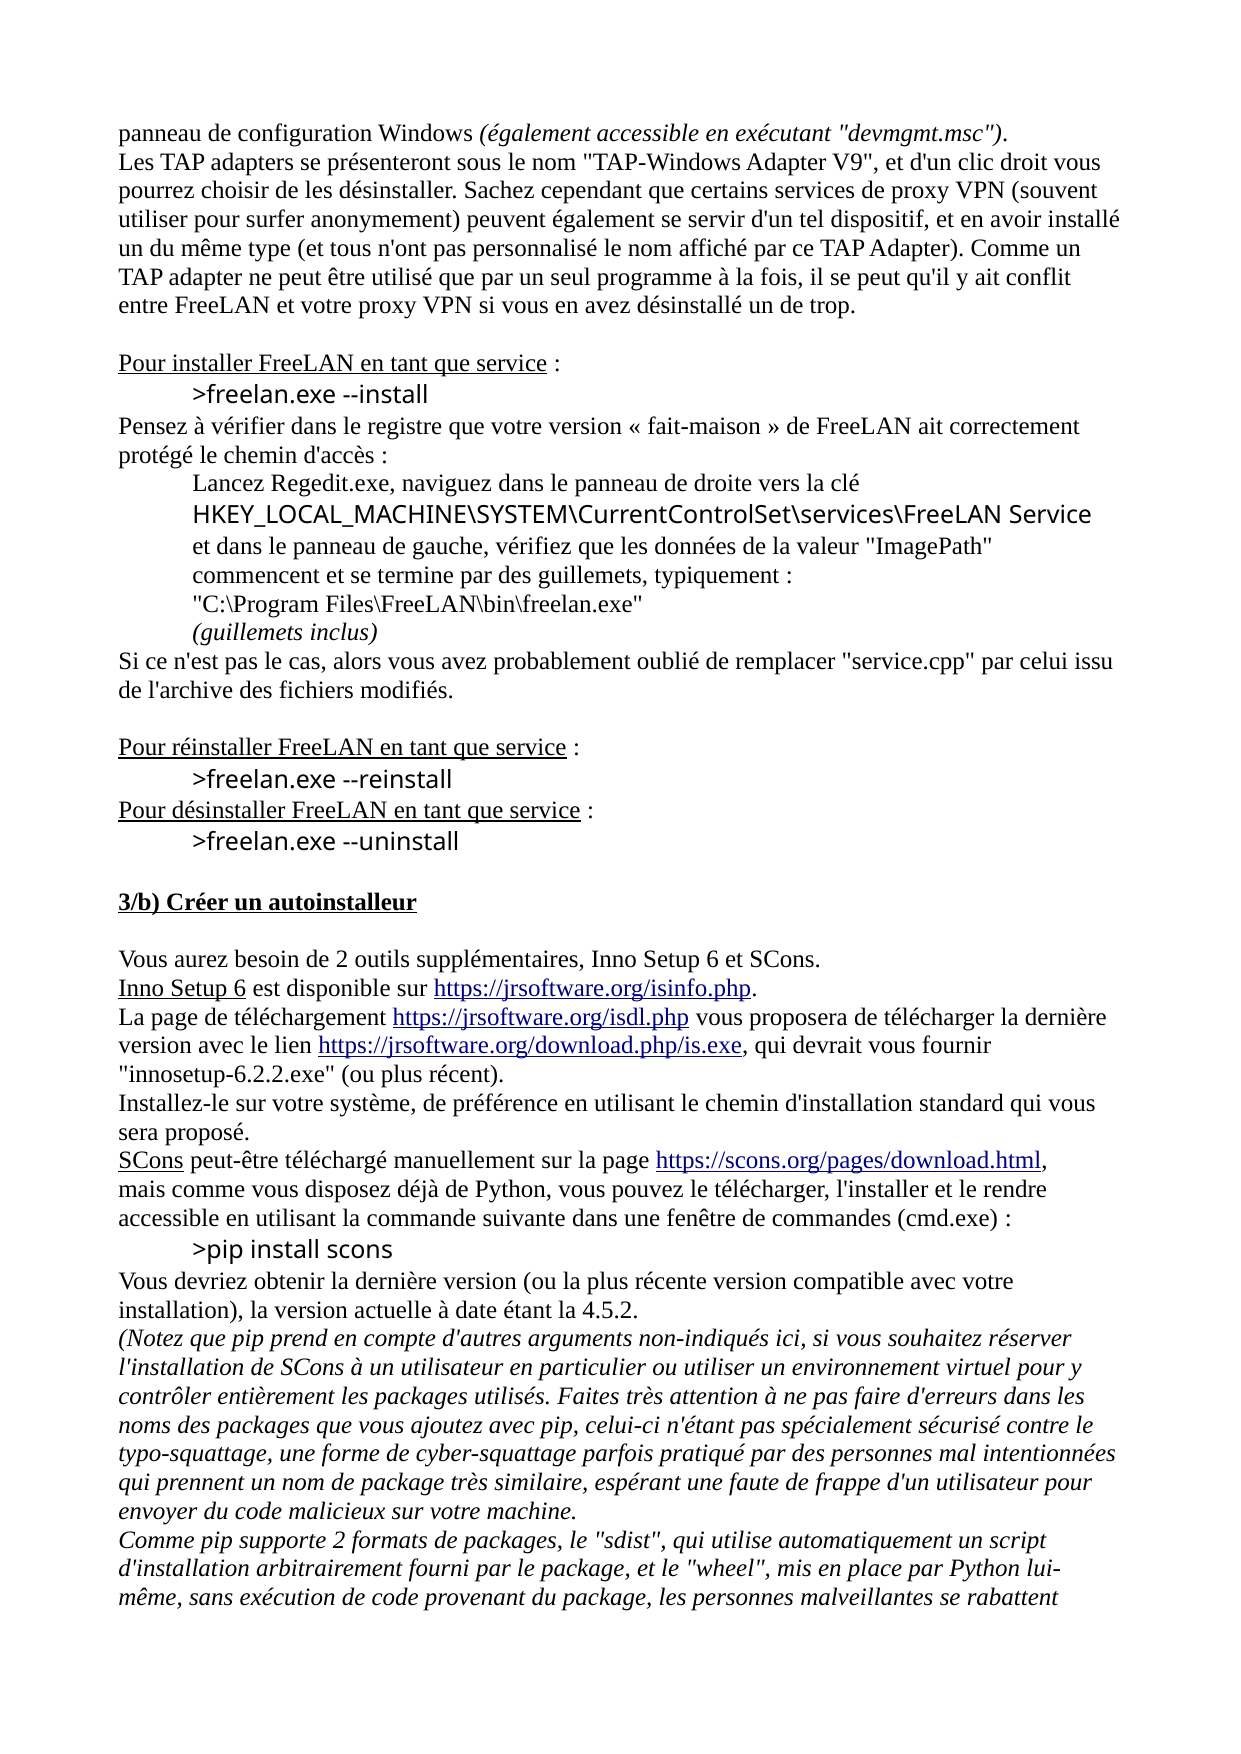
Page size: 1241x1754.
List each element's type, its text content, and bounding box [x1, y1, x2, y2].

text >freelan.exe --reinstall [118, 761, 1122, 795]
text Pour réinstaller FreeLAN en tant que service : [118, 732, 1122, 761]
text Vous devriez obtenir la dernière version (ou la plus récente version compatible avec votre installation), la version actuelle à date étant la 4.5.2. [118, 1266, 1122, 1323]
text Lancez Regedit.exe, naviguez dans le panneau de droite vers la clé [118, 468, 1122, 497]
text Pensez à vérifier dans le registre que votre version « fait-maison » de FreeLAN ait correctement protégé le chemin d'accès : [118, 411, 1122, 468]
text La page de téléchargement https://jrsoftware.org/isdl.php vous proposera de télécharger la dernière version avec le lien https://jrsoftware.org/download.php/is.exe, qui devrait vous fournir [118, 1002, 1122, 1059]
text et dans le panneau de gauche, vérifiez que les données de la valeur "ImagePath" commencent et se termine par des guillemets, typiquement : [118, 531, 1122, 589]
text Inno Setup 6 est disponible sur https://jrsoftware.org/isinfo.php. [118, 973, 1122, 1002]
text Si ce n'est pas le cas, alors vous avez probablement oublié de remplacer "service.cpp" par celui issu de l'archive des fichiers modifiés. [118, 646, 1122, 704]
text (guillemets inclus) [118, 617, 1122, 646]
text "innosetup-6.2.2.exe" (ou plus récent). [118, 1059, 1122, 1088]
text 3/b) Créer un autoinstalleur [118, 887, 1122, 916]
text >freelan.exe --install [118, 377, 1122, 411]
text (Notez que pip prend en compte d'autres arguments non-indiqués ici, si vous souhaitez réserver l'installation de SCons à un utilisateur en particulier ou utiliser un environnement virtuel pour y contrôler entièrement les packages utilisés. Faites très attention à ne pas faire d'erreurs dans les noms des packages que vous ajoutez avec pip, celui-ci n'étant pas spécialement sécurisé contre le typo-squattage, une forme de cyber-squattage parfois pratiqué par des personnes mal intentionnées qui prennent un nom de package très similaire, espérant une faute de frappe d'un utilisateur pour envoyer du code malicieux sur votre machine. [118, 1323, 1122, 1525]
text >freelan.exe --uninstall [118, 824, 1122, 858]
text Pour installer FreeLAN en tant que service : [118, 348, 1122, 377]
text >pip install scons [118, 1232, 1122, 1266]
text panneau de configuration Windows (également accessible en exécutant "devmgmt.msc"). [118, 118, 1122, 147]
text Installez-le sur votre système, de préférence en utilisant le chemin d'installation standard qui vous sera proposé. [118, 1088, 1122, 1146]
text "C:\Program Files\FreeLAN\bin\freelan.exe" [118, 589, 1122, 617]
text mais comme vous disposez déjà de Python, vous pouvez le télécharger, l'installer et le rendre accessible en utilisant la commande suivante dans une fenêtre de commandes (cmd.exe) : [118, 1174, 1122, 1232]
text Les TAP adapters se présenteront sous le nom "TAP-Windows Adapter V9", et d'un clic droit vous pourrez choisir de les désinstaller. Sachez cependant que certains services de proxy VPN (souvent utiliser pour surfer anonymement) peuvent également se servir d'un tel dispositif, et en avoir installé un du même type (et tous n'ont pas personnalisé le nom affiché par ce TAP Adapter). Comme un TAP adapter ne peut être utilisé que par un seul programme à la fois, il se peut qu'il y ait conflit entre FreeLAN et votre proxy VPN si vous en avez désinstallé un de trop. [118, 147, 1122, 319]
text Vous aurez besoin de 2 outils supplémentaires, Inno Setup 6 et SCons. [118, 944, 1122, 973]
text SCons peut-être téléchargé manuellement sur la page https://scons.org/pages/download.html, [118, 1146, 1122, 1174]
text Pour désinstaller FreeLAN en tant que service : [118, 795, 1122, 824]
text HKEY_LOCAL_MACHINE\SYSTEM\CurrentControlSet\services\FreeLAN Service [118, 497, 1122, 531]
text Comme pip supporte 2 formats de packages, le "sdist", qui utilise automatiquement un script d'installation arbitrairement fourni par le package, et le "wheel", mis en place par Python lui-même, sans exécution de code provenant du package, les personnes malveillantes se rabattent [118, 1525, 1122, 1611]
